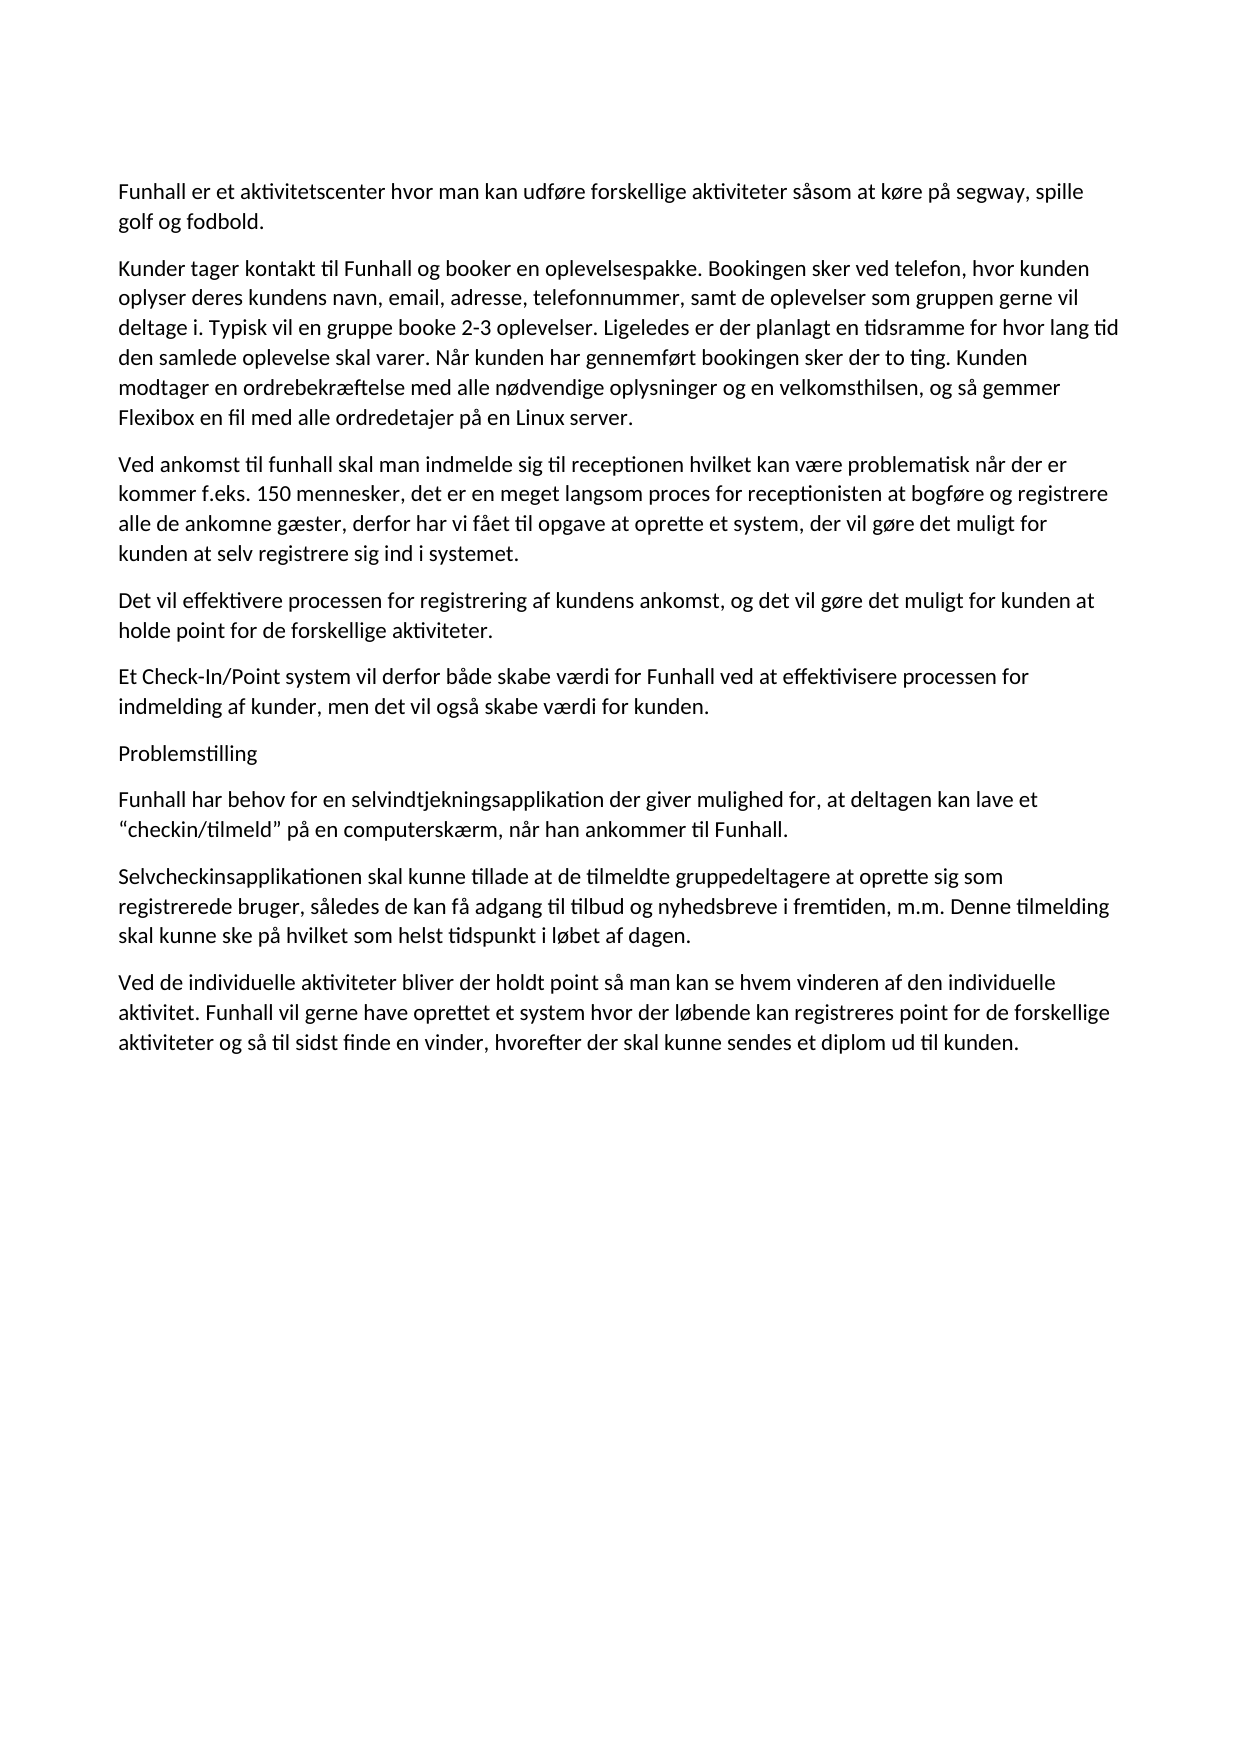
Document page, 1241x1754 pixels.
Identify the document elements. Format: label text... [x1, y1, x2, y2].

text Et Check-In/Point system vil derfor både skabe værdi for Funhall ved at effektivisere processen for indmelding af kunder, men det vil også skabe værdi for kunden. [118, 662, 1122, 720]
text Funhall har behov for en selvindtjekningsapplikation der giver mulighed for, at deltagen kan lave et “checkin/tilmeld” på en computerskærm, når han ankommer til Funhall. [118, 785, 1122, 843]
text Kunder tager kontakt til Funhall og booker en oplevelsespakke. Bookingen sker ved telefon, hvor kunden oplyser deres kundens navn, email, adresse, telefonnummer, samt de oplevelser som gruppen gerne vil deltage i. Typisk vil en gruppe booke 2-3 oplevelser. Ligeledes er der planlagt en tidsramme for hvor lang tid den samlede oplevelse skal varer. Når kunden har gennemført bookingen sker der to ting. Kunden modtager en ordrebekræftelse med alle nødvendige oplysninger og en velkomsthilsen, og så gemmer Flexibox en fil med alle ordredetajer på en Linux server. [118, 254, 1122, 431]
text Selvcheckinsapplikationen skal kunne tillade at de tilmeldte gruppedeltagere at oprette sig som registrerede bruger, således de kan få adgang til tilbud og nyhedsbreve i fremtiden, m.m. Denne tilmelding skal kunne ske på hvilket som helst tidspunkt i løbet af dagen. [118, 862, 1122, 950]
text Ved de individuelle aktiviteter bliver der holdt point så man kan se hvem vinderen af den individuelle aktivitet. Funhall vil gerne have oprettet et system hvor der løbende kan registreres point for de forskellige aktiviteter og så til sidst finde en vinder, hvorefter der skal kunne sendes et diplom ud til kunden. [118, 968, 1122, 1056]
text Funhall er et aktivitetscenter hvor man kan udføre forskellige aktiviteter såsom at køre på segway, spille golf og fodbold. [118, 177, 1122, 235]
text Ved ankomst til funhall skal man indmelde sig til receptionen hvilket kan være problematisk når der er kommer f.eks. 150 mennesker, det er en meget langsom proces for receptionisten at bogføre og registrere alle de ankomne gæster, derfor har vi fået til opgave at oprette et system, der vil gøre det muligt for kunden at selv registrere sig ind i systemet. [118, 450, 1122, 567]
text Det vil effektivere processen for registrering af kundens ankomst, og det vil gøre det muligt for kunden at holde point for de forskellige aktiviteter. [118, 586, 1122, 644]
text Problemstilling [118, 739, 1122, 767]
